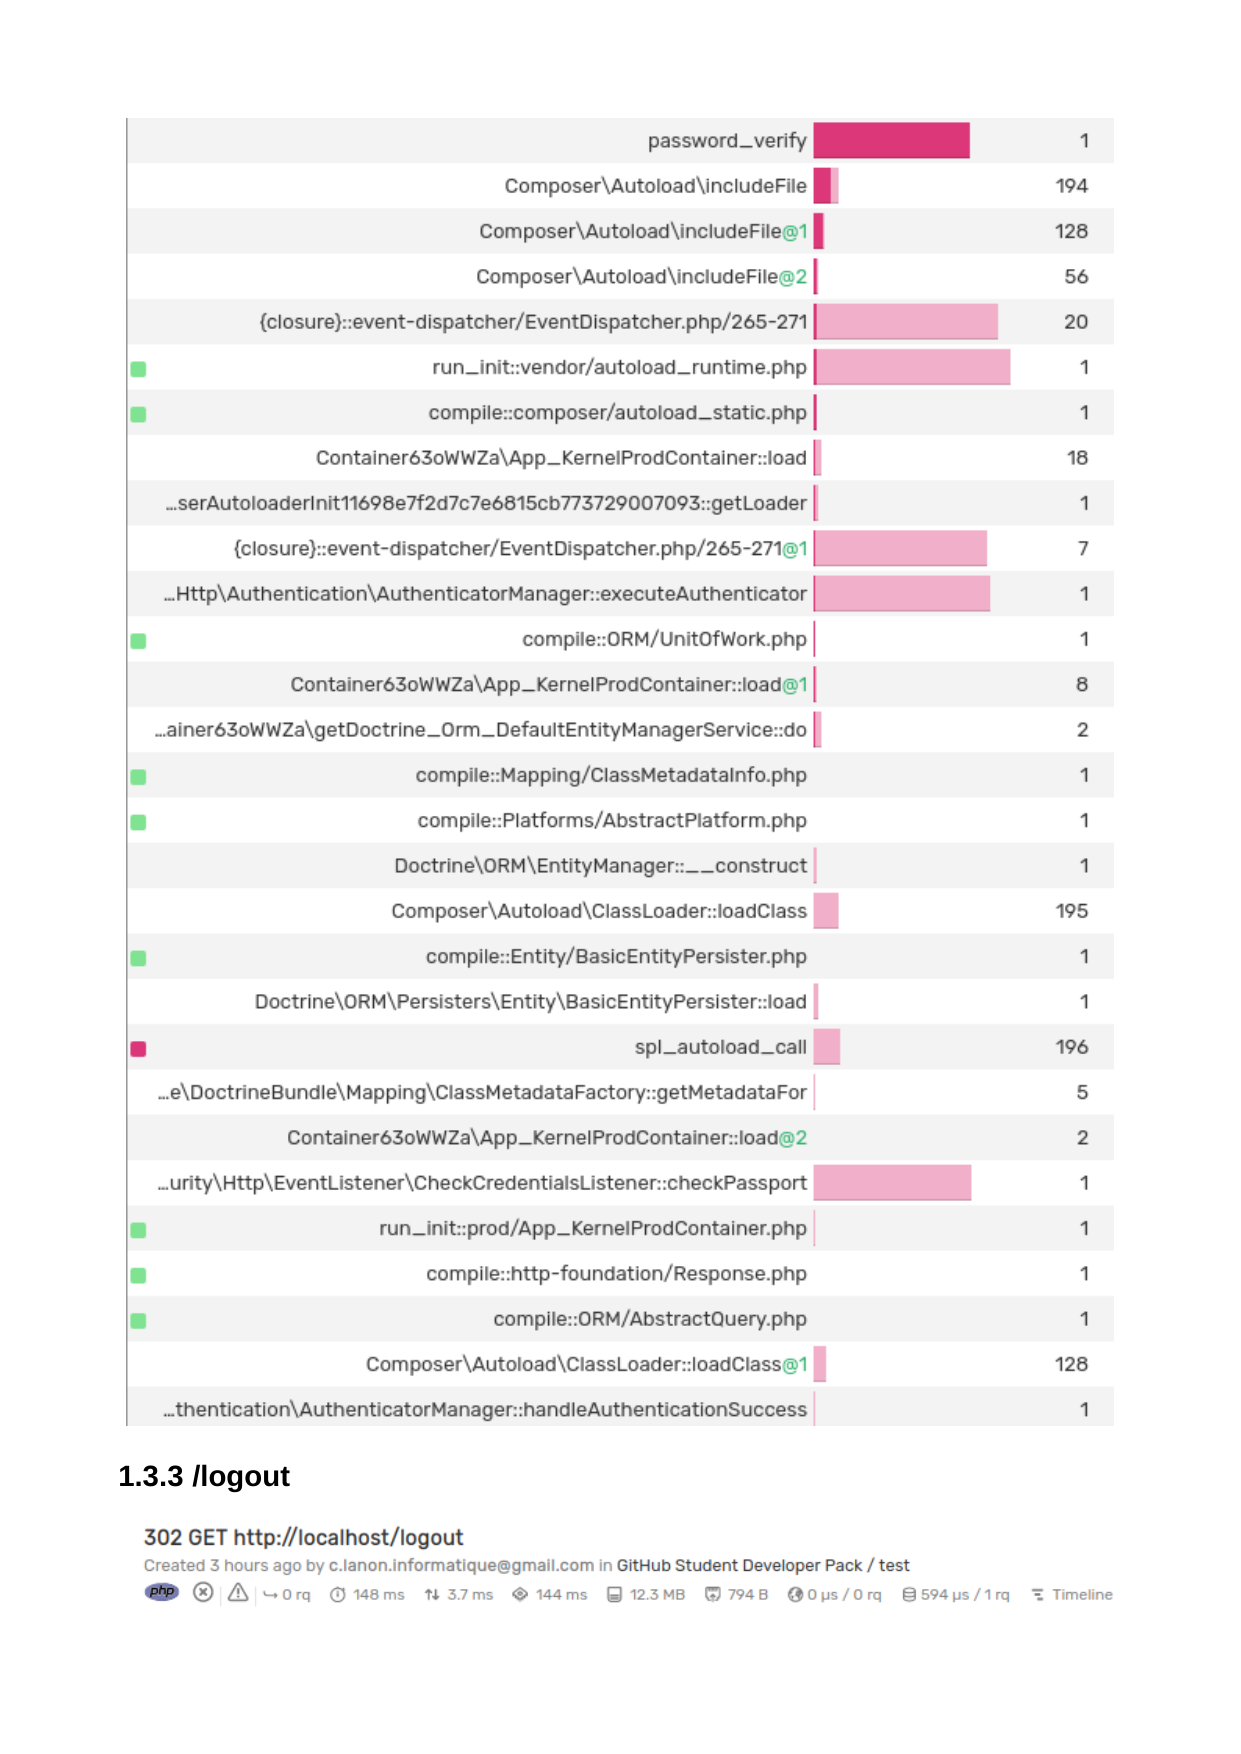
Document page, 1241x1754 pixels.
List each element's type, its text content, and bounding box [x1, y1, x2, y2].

picture [126, 118, 1114, 1426]
subtitle /logout [118, 1459, 1122, 1493]
picture [118, 1505, 1123, 1618]
